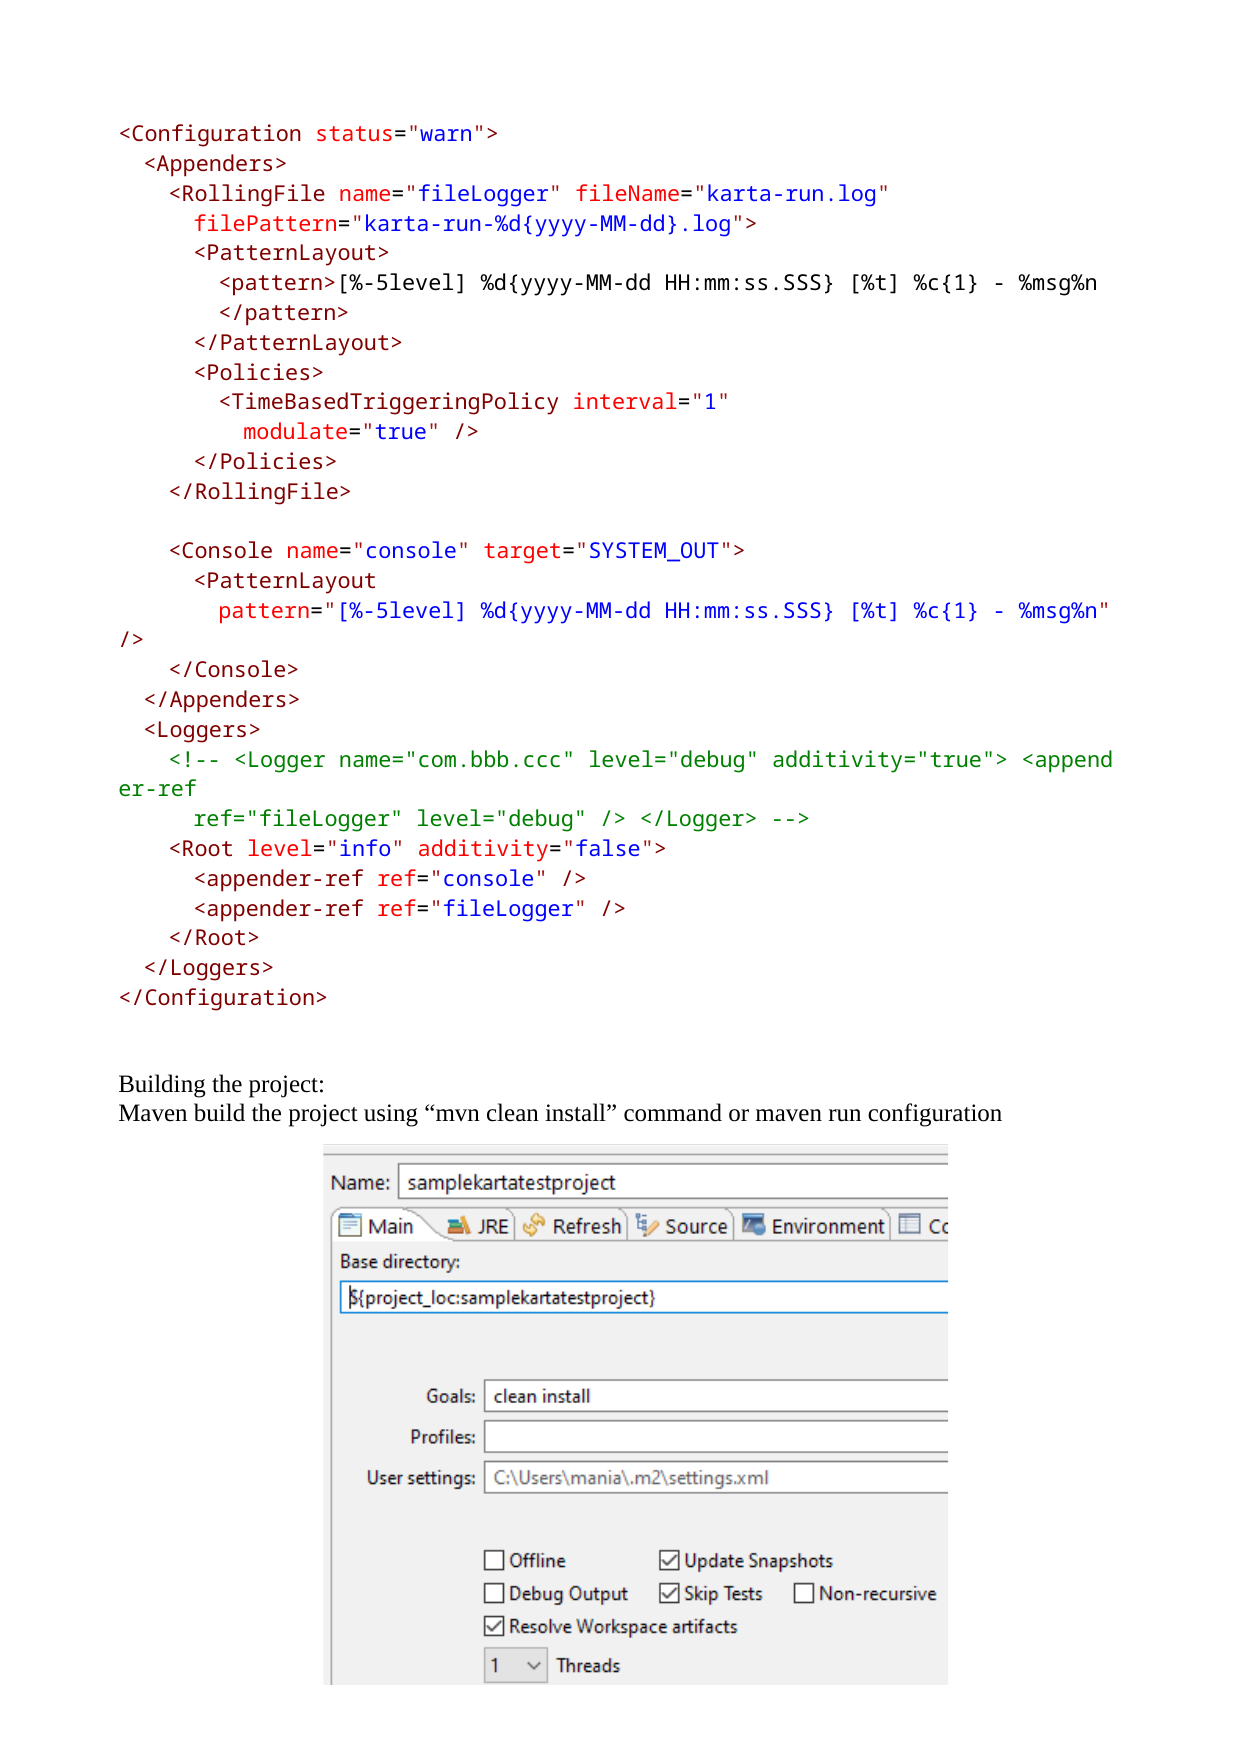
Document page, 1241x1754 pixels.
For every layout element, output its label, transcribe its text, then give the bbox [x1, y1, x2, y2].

text <Appenders> [118, 148, 1122, 178]
text <PatternLayout [118, 565, 1122, 595]
text <Policies> [118, 356, 1122, 386]
text </PatternLayout> [118, 327, 1122, 356]
text pattern="[%-5level] %d{yyyy-MM-dd HH:mm:ss.SSS} [%t] %c{1} - %msg%n" /> [118, 595, 1122, 654]
text </RollingFile> [118, 476, 1122, 505]
text <Loggers> [118, 714, 1122, 744]
text </Loggers> [118, 952, 1122, 982]
picture [323, 1144, 949, 1685]
text <Console name="console" target="SYSTEM_OUT"> [118, 535, 1122, 565]
text Building the project: [118, 1069, 1122, 1098]
text </Root> [118, 922, 1122, 952]
text <PatternLayout> [118, 237, 1122, 267]
text <TimeBasedTriggeringPolicy interval="1" [118, 386, 1122, 416]
text <Root level="info" additivity="false"> [118, 833, 1122, 863]
text <appender-ref ref="fileLogger" /> [118, 893, 1122, 922]
text filePattern="karta-run-%d{yyyy-MM-dd}.log"> [118, 207, 1122, 237]
text </pattern> [118, 297, 1122, 327]
text ref="fileLogger" level="debug" /> </Logger> --> [118, 803, 1122, 833]
text modulate="true" /> [118, 416, 1122, 446]
text <appender-ref ref="console" /> [118, 863, 1122, 893]
text Maven build the project using “mvn clean install” command or maven run configuration [118, 1098, 1122, 1127]
text <!-- <Logger name="com.bbb.ccc" level="debug" additivity="true"> <appender-ref [118, 744, 1122, 803]
text </Policies> [118, 446, 1122, 476]
text </Configuration> [118, 982, 1122, 1012]
text <pattern>[%-5level] %d{yyyy-MM-dd HH:mm:ss.SSS} [%t] %c{1} - %msg%n [118, 267, 1122, 297]
text <Configuration status="warn"> [118, 118, 1122, 148]
text <RollingFile name="fileLogger" fileName="karta-run.log" [118, 178, 1122, 207]
text </Console> [118, 654, 1122, 684]
text </Appenders> [118, 684, 1122, 714]
